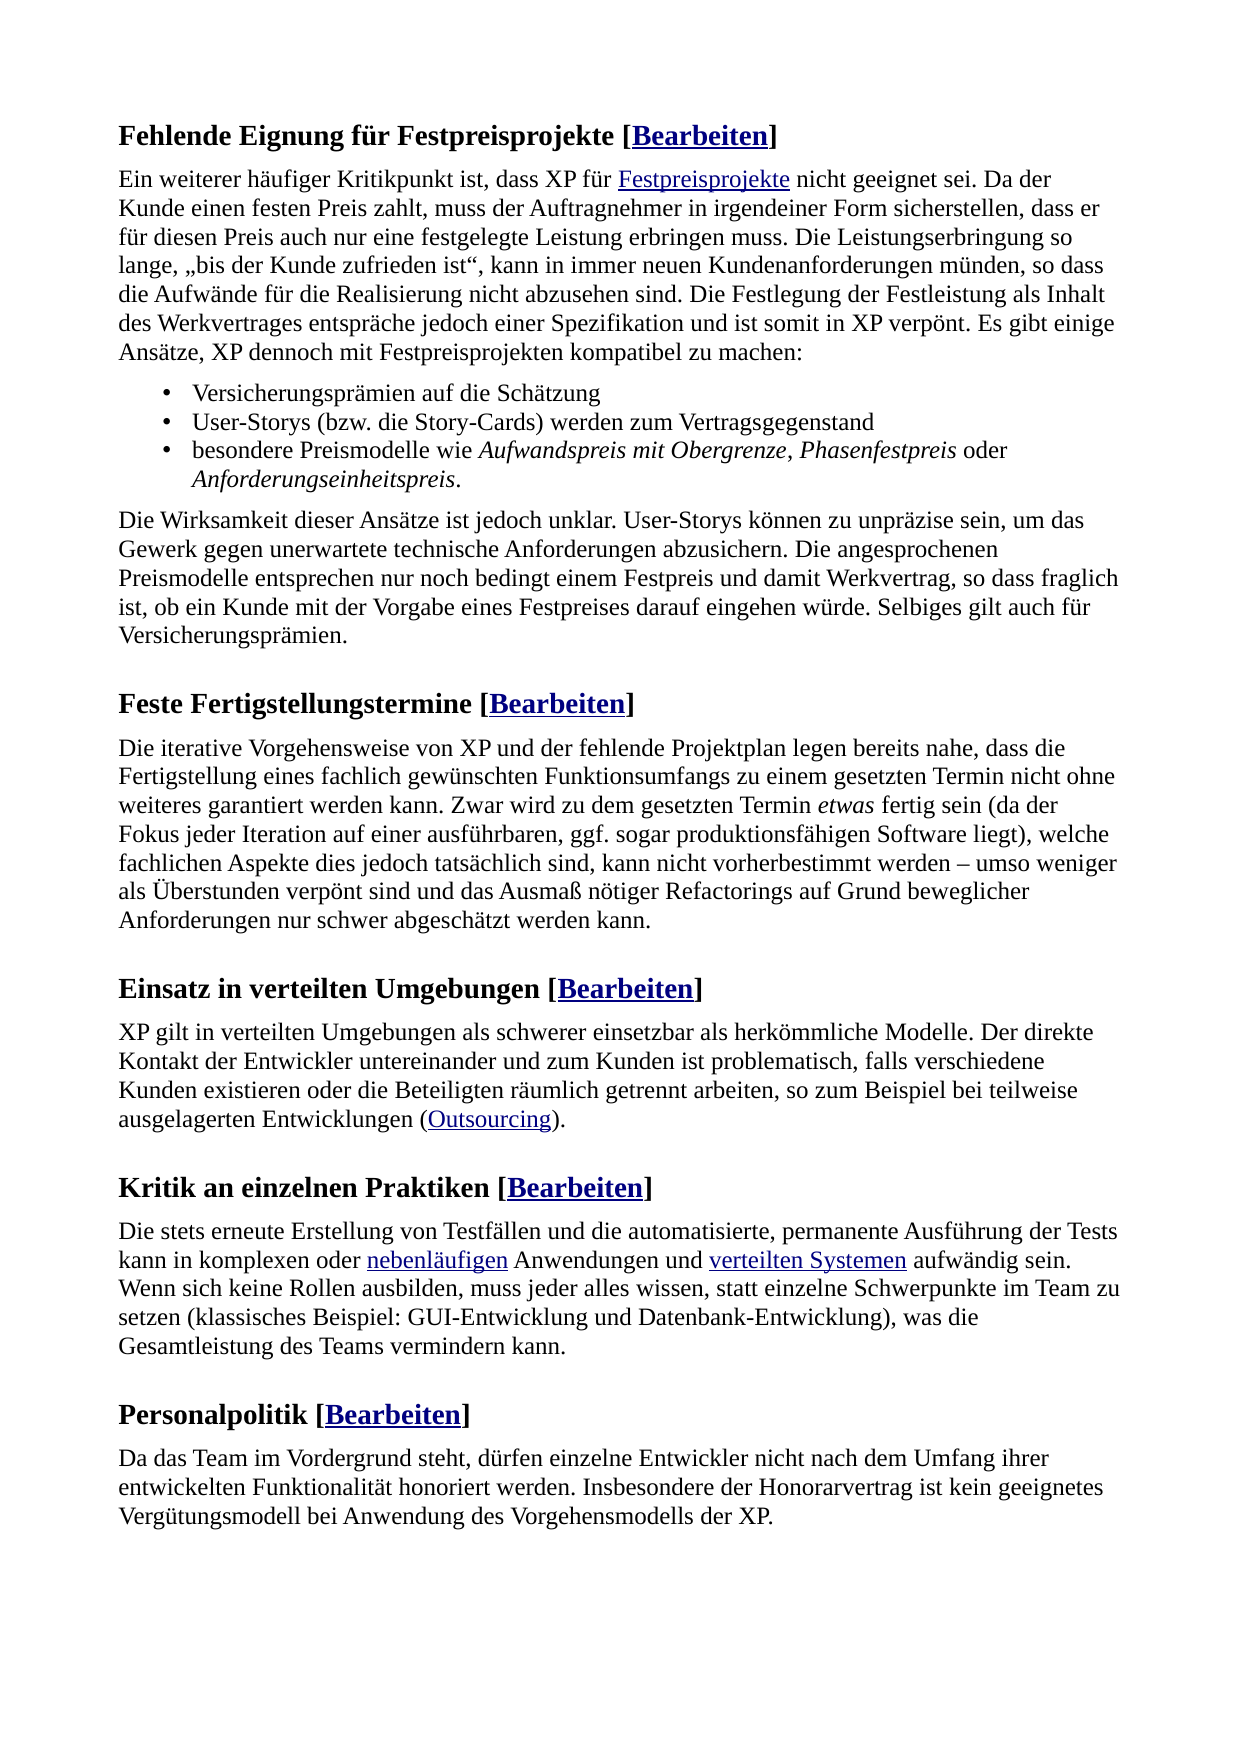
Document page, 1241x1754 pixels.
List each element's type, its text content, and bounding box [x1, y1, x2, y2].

list User-Storys (bzw. die Story-Cards) werden zum Vertragsgegenstand [162, 407, 1122, 435]
subtitle Kritik an einzelnen Praktiken [Bearbeiten] [118, 1170, 1122, 1203]
text Da das Team im Vordergrund steht, dürfen einzelne Entwickler nicht nach dem Umfang ihrer entwickelten Funktionalität honoriert werden. Insbesondere der Honorarvertrag ist kein geeignetes Vergütungsmodell bei Anwendung des Vorgehensmodells der XP. [118, 1443, 1122, 1529]
subtitle Feste Fertigstellungstermine [Bearbeiten] [118, 687, 1122, 720]
list besondere Preismodelle wie Aufwandspreis mit Obergrenze, Phasenfestpreis oder Anforderungseinheitspreis. [162, 435, 1122, 493]
text Die iterative Vorgehensweise von XP und der fehlende Projektplan legen bereits nahe, dass die Fertigstellung eines fachlich gewünschten Funktionsumfangs zu einem gesetzten Termin nicht ohne weiteres garantiert werden kann. Zwar wird zu dem gesetzten Termin etwas fertig sein (da der Fokus jeder Iteration auf einer ausführbaren, ggf. sogar produktionsfähigen Software liegt), welche fachlichen Aspekte dies jedoch tatsächlich sind, kann nicht vorherbestimmt werden – umso weniger als Überstunden verpönt sind und das Ausmaß nötiger Refactorings auf Grund beweglicher Anforderungen nur schwer abgeschätzt werden kann. [118, 733, 1122, 934]
text Ein weiterer häufiger Kritikpunkt ist, dass XP für Festpreisprojekte nicht geeignet sei. Da der Kunde einen festen Preis zahlt, muss der Auftragnehmer in irgendeiner Form sicherstellen, dass er für diesen Preis auch nur eine festgelegte Leistung erbringen muss. Die Leistungserbringung so lange, „bis der Kunde zufrieden ist“, kann in immer neuen Kundenanforderungen münden, so dass die Aufwände für die Realisierung nicht abzusehen sind. Die Festlegung der Festleistung als Inhalt des Werkvertrages entspräche jedoch einer Spezifikation und ist somit in XP verpönt. Es gibt einige Ansätze, XP dennoch mit Festpreisprojekten kompatibel zu machen: [118, 164, 1122, 365]
subtitle Fehlende Eignung für Festpreisprojekte [Bearbeiten] [118, 118, 1122, 152]
text XP gilt in verteilten Umgebungen als schwerer einsetzbar als herkömmliche Modelle. Der direkte Kontakt der Entwickler untereinander und zum Kunden ist problematisch, falls verschiedene Kunden existieren oder die Beteiligten räumlich getrennt arbeiten, so zum Beispiel bei teilweise ausgelagerten Entwicklungen (Outsourcing). [118, 1017, 1122, 1132]
text Die stets erneute Erstellung von Testfällen und die automatisierte, permanente Ausführung der Tests kann in komplexen oder nebenläufigen Anwendungen und verteilten Systemen aufwändig sein. Wenn sich keine Rollen ausbilden, muss jeder alles wissen, statt einzelne Schwerpunkte im Team zu setzen (klassisches Beispiel: GUI-Entwicklung und Datenbank-Entwicklung), was die Gesamtleistung des Teams vermindern kann. [118, 1216, 1122, 1360]
list Versicherungsprämien auf die Schätzung [162, 378, 1122, 407]
text Die Wirksamkeit dieser Ansätze ist jedoch unklar. User-Storys können zu unpräzise sein, um das Gewerk gegen unerwartete technische Anforderungen abzusichern. Die angesprochenen Preismodelle entsprechen nur noch bedingt einem Festpreis und damit Werkvertrag, so dass fraglich ist, ob ein Kunde mit der Vorgabe eines Festpreises darauf eingehen würde. Selbiges gilt auch für Versicherungsprämien. [118, 505, 1122, 649]
subtitle Einsatz in verteilten Umgebungen [Bearbeiten] [118, 971, 1122, 1005]
subtitle Personalpolitik [Bearbeiten] [118, 1397, 1122, 1431]
